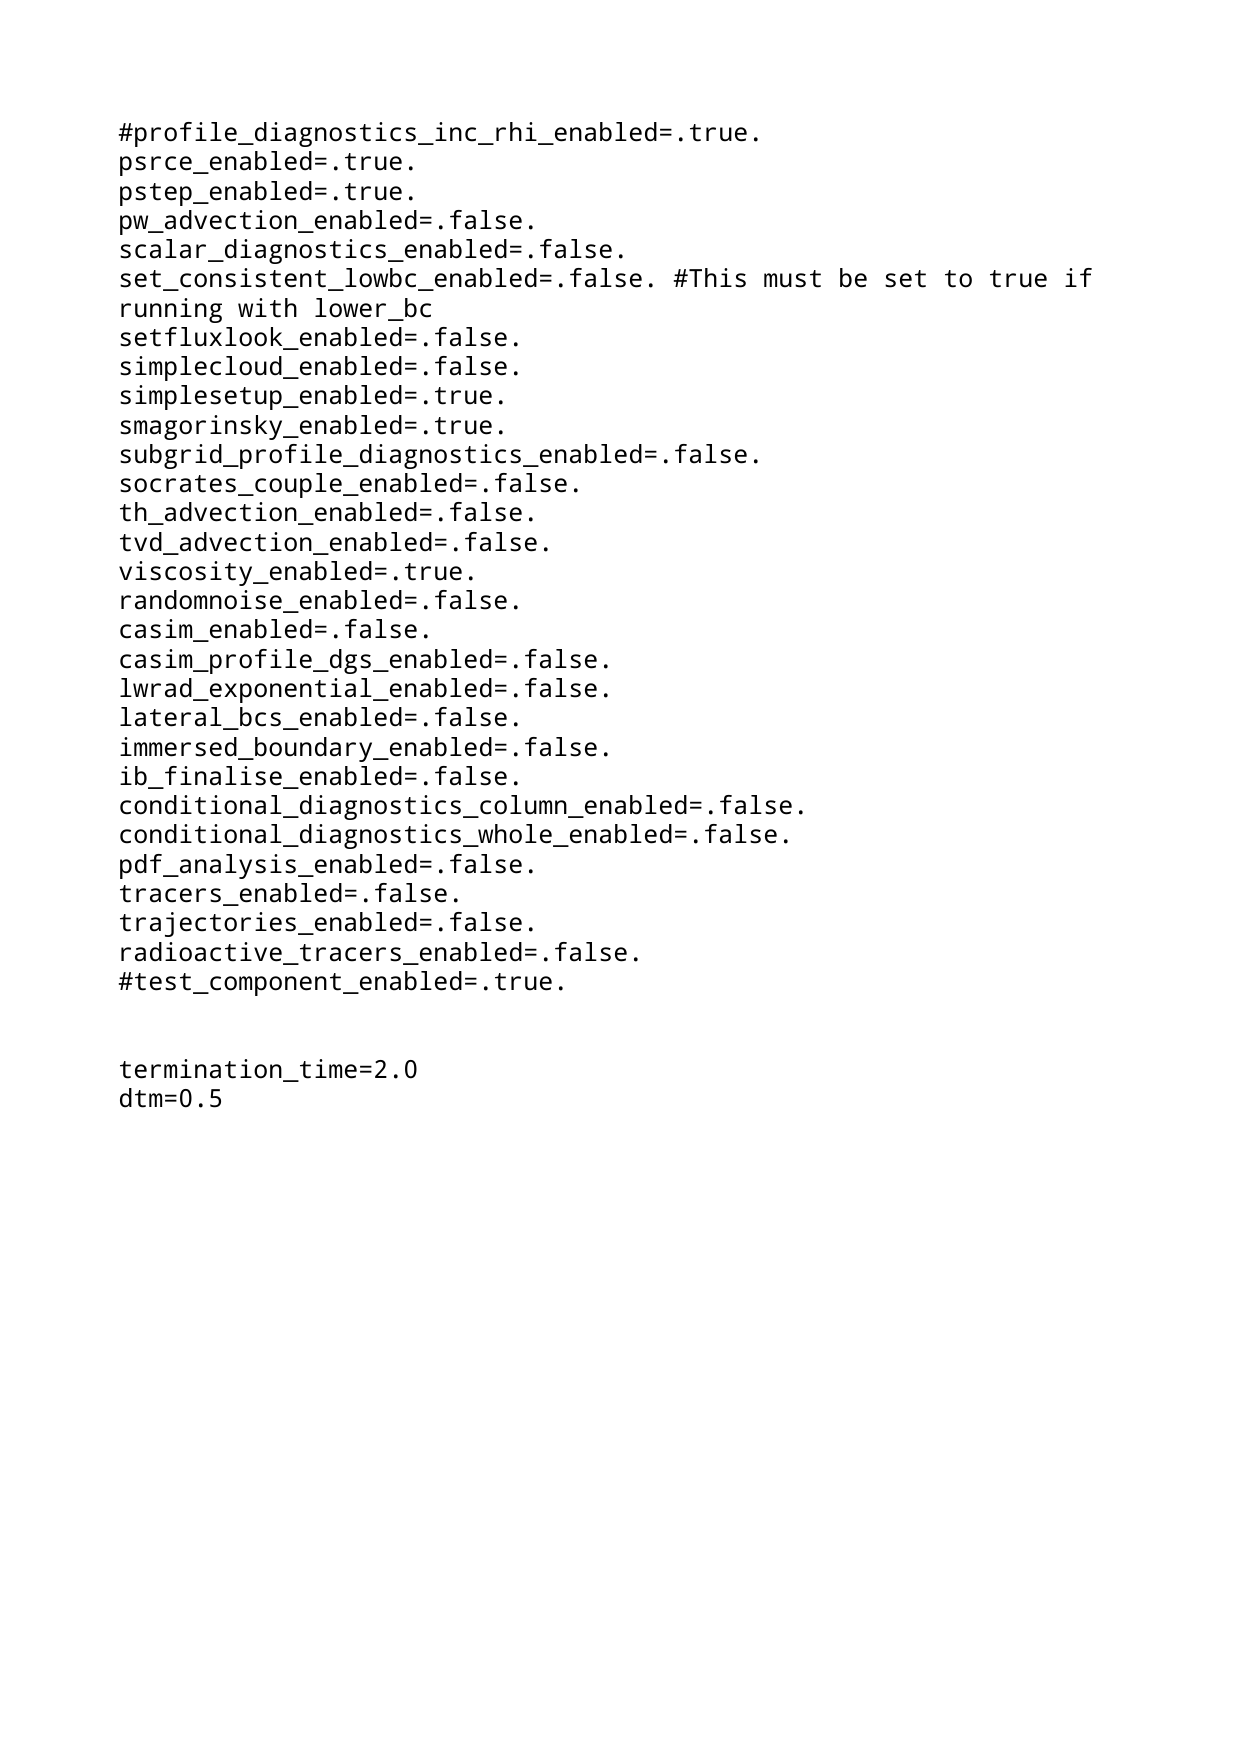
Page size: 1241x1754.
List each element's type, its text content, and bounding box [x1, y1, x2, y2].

text conditional_diagnostics_column_enabled=.false. [118, 791, 1122, 821]
text pstep_enabled=.true. [118, 177, 1122, 206]
text radioactive_tracers_enabled=.false. [118, 938, 1122, 967]
text tvd_advection_enabled=.false. [118, 528, 1122, 557]
text th_advection_enabled=.false. [118, 499, 1122, 528]
text tracers_enabled=.false. [118, 879, 1122, 908]
text trajectories_enabled=.false. [118, 908, 1122, 938]
text simplesetup_enabled=.true. [118, 382, 1122, 411]
text immersed_boundary_enabled=.false. [118, 733, 1122, 762]
text randomnoise_enabled=.false. [118, 586, 1122, 616]
text pw_advection_enabled=.false. [118, 206, 1122, 235]
text casim_enabled=.false. [118, 616, 1122, 645]
text psrce_enabled=.true. [118, 147, 1122, 177]
text socrates_couple_enabled=.false. [118, 469, 1122, 499]
text pdf_analysis_enabled=.false. [118, 850, 1122, 879]
text conditional_diagnostics_whole_enabled=.false. [118, 821, 1122, 850]
text smagorinsky_enabled=.true. [118, 411, 1122, 440]
text viscosity_enabled=.true. [118, 557, 1122, 586]
text setfluxlook_enabled=.false. [118, 323, 1122, 352]
text termination_time=2.0 [118, 1055, 1122, 1084]
text #profile_diagnostics_inc_rhi_enabled=.true. [118, 118, 1122, 147]
text simplecloud_enabled=.false. [118, 352, 1122, 382]
text lwrad_exponential_enabled=.false. [118, 674, 1122, 703]
text casim_profile_dgs_enabled=.false. [118, 645, 1122, 674]
text dtm=0.5 [118, 1084, 1122, 1113]
text subgrid_profile_diagnostics_enabled=.false. [118, 440, 1122, 469]
text #test_component_enabled=.true. [118, 967, 1122, 996]
text lateral_bcs_enabled=.false. [118, 703, 1122, 733]
text ib_finalise_enabled=.false. [118, 762, 1122, 791]
text scalar_diagnostics_enabled=.false. [118, 235, 1122, 264]
text set_consistent_lowbc_enabled=.false. #This must be set to true if running with lower_bc [118, 264, 1122, 323]
